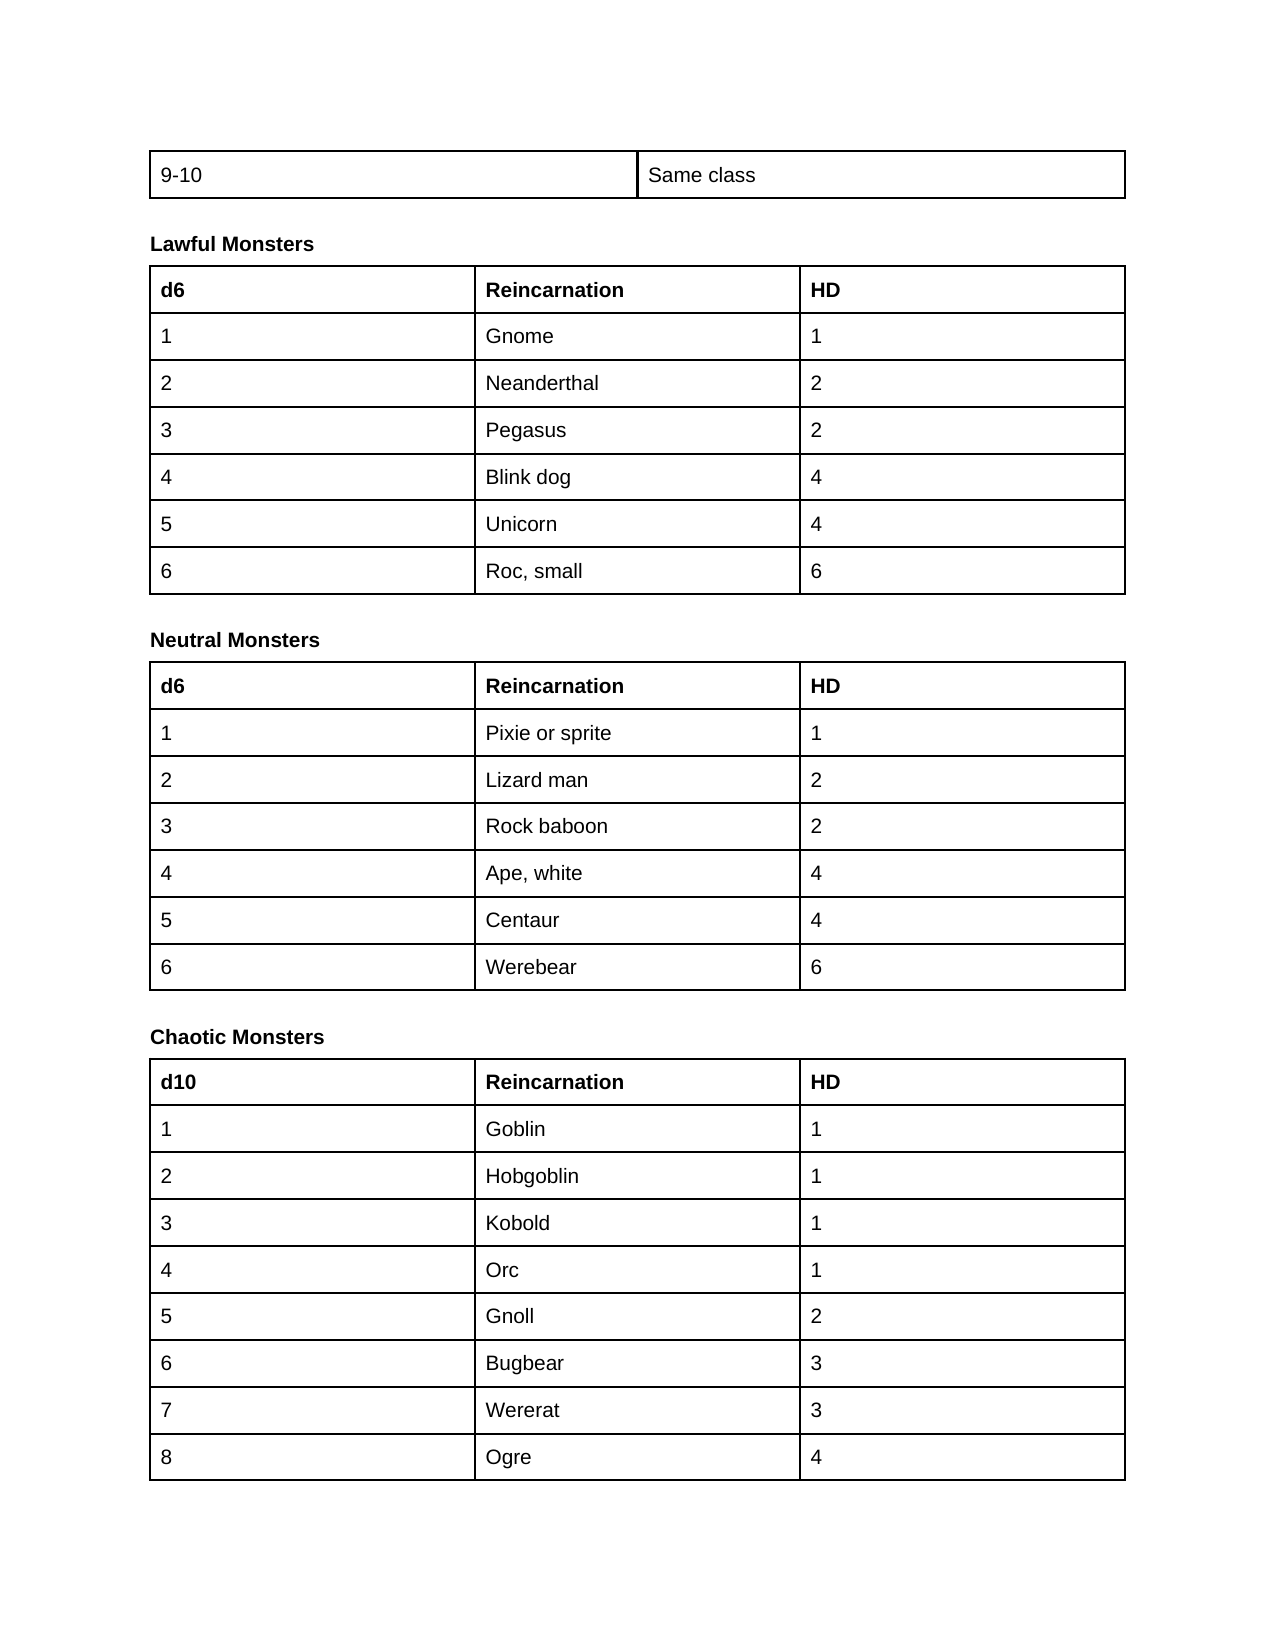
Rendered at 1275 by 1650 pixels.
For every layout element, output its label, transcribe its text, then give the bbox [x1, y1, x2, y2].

table_cell 6 [151, 945, 474, 989]
table_cell 2 [801, 408, 1124, 452]
table_cell Goblin [476, 1106, 799, 1151]
table_cell Unicorn [476, 501, 799, 546]
table_cell 1 [801, 1247, 1124, 1292]
table_cell 3 [151, 1200, 474, 1245]
table_cell 1 [151, 1106, 474, 1151]
table_cell 3 [151, 408, 474, 452]
table_cell 2 [151, 757, 474, 802]
table_header d10 [151, 1060, 474, 1104]
table_cell 6 [801, 945, 1124, 989]
table_cell 1 [801, 710, 1124, 755]
table_cell Bugbear [476, 1341, 799, 1386]
table_cell Roc, small [476, 548, 799, 593]
table_cell 4 [151, 455, 474, 499]
table_cell 1 [801, 314, 1124, 359]
table_cell 4 [151, 1247, 474, 1292]
table_header d6 [151, 663, 474, 708]
table_cell Lizard man [476, 757, 799, 802]
table_cell 2 [151, 1153, 474, 1198]
table_header Reincarnation [476, 267, 799, 312]
table_cell 1 [801, 1153, 1124, 1198]
table_cell 5 [151, 501, 474, 546]
table_cell Blink dog [476, 455, 799, 499]
table_cell 2 [801, 361, 1124, 406]
table_cell Orc [476, 1247, 799, 1292]
table_cell 3 [801, 1341, 1124, 1386]
table_cell 1 [151, 710, 474, 755]
table_cell 2 [801, 757, 1124, 802]
table_cell Werebear [476, 945, 799, 989]
table_cell 1 [151, 314, 474, 359]
table_header HD [801, 1060, 1124, 1104]
table_cell Pegasus [476, 408, 799, 452]
table_cell 2 [801, 1294, 1124, 1339]
table_cell 6 [151, 1341, 474, 1386]
table_header HD [801, 663, 1124, 708]
table_cell 5 [151, 1294, 474, 1339]
table_cell 4 [801, 851, 1124, 896]
table_cell 4 [801, 501, 1124, 546]
table_header HD [801, 267, 1124, 312]
text Chaotic Monsters [150, 1024, 1125, 1048]
table_cell 9-10 [151, 152, 636, 197]
table_cell Centaur [476, 898, 799, 942]
table_cell Same class [639, 152, 1124, 197]
table_cell Hobgoblin [476, 1153, 799, 1198]
table_cell Ape, white [476, 851, 799, 896]
table_cell Pixie or sprite [476, 710, 799, 755]
table_cell 4 [801, 1435, 1124, 1479]
table_header Reincarnation [476, 663, 799, 708]
table_cell 2 [801, 804, 1124, 849]
table_header d6 [151, 267, 474, 312]
table_cell 2 [151, 361, 474, 406]
table_cell 4 [801, 455, 1124, 499]
table_cell 4 [151, 851, 474, 896]
table_cell Wererat [476, 1388, 799, 1432]
table_header Reincarnation [476, 1060, 799, 1104]
text Lawful Monsters [150, 232, 1125, 256]
table_cell 1 [801, 1200, 1124, 1245]
table_cell 7 [151, 1388, 474, 1432]
table_cell Neanderthal [476, 361, 799, 406]
table_cell Rock baboon [476, 804, 799, 849]
table_cell 1 [801, 1106, 1124, 1151]
table_cell Gnome [476, 314, 799, 359]
table_cell Gnoll [476, 1294, 799, 1339]
text Neutral Monsters [150, 628, 1125, 652]
table_cell Ogre [476, 1435, 799, 1479]
table_cell 4 [801, 898, 1124, 942]
table_cell Kobold [476, 1200, 799, 1245]
table_cell 6 [801, 548, 1124, 593]
table_cell 3 [801, 1388, 1124, 1432]
table_cell 3 [151, 804, 474, 849]
table_cell 5 [151, 898, 474, 942]
table_cell 6 [151, 548, 474, 593]
table_cell 8 [151, 1435, 474, 1479]
